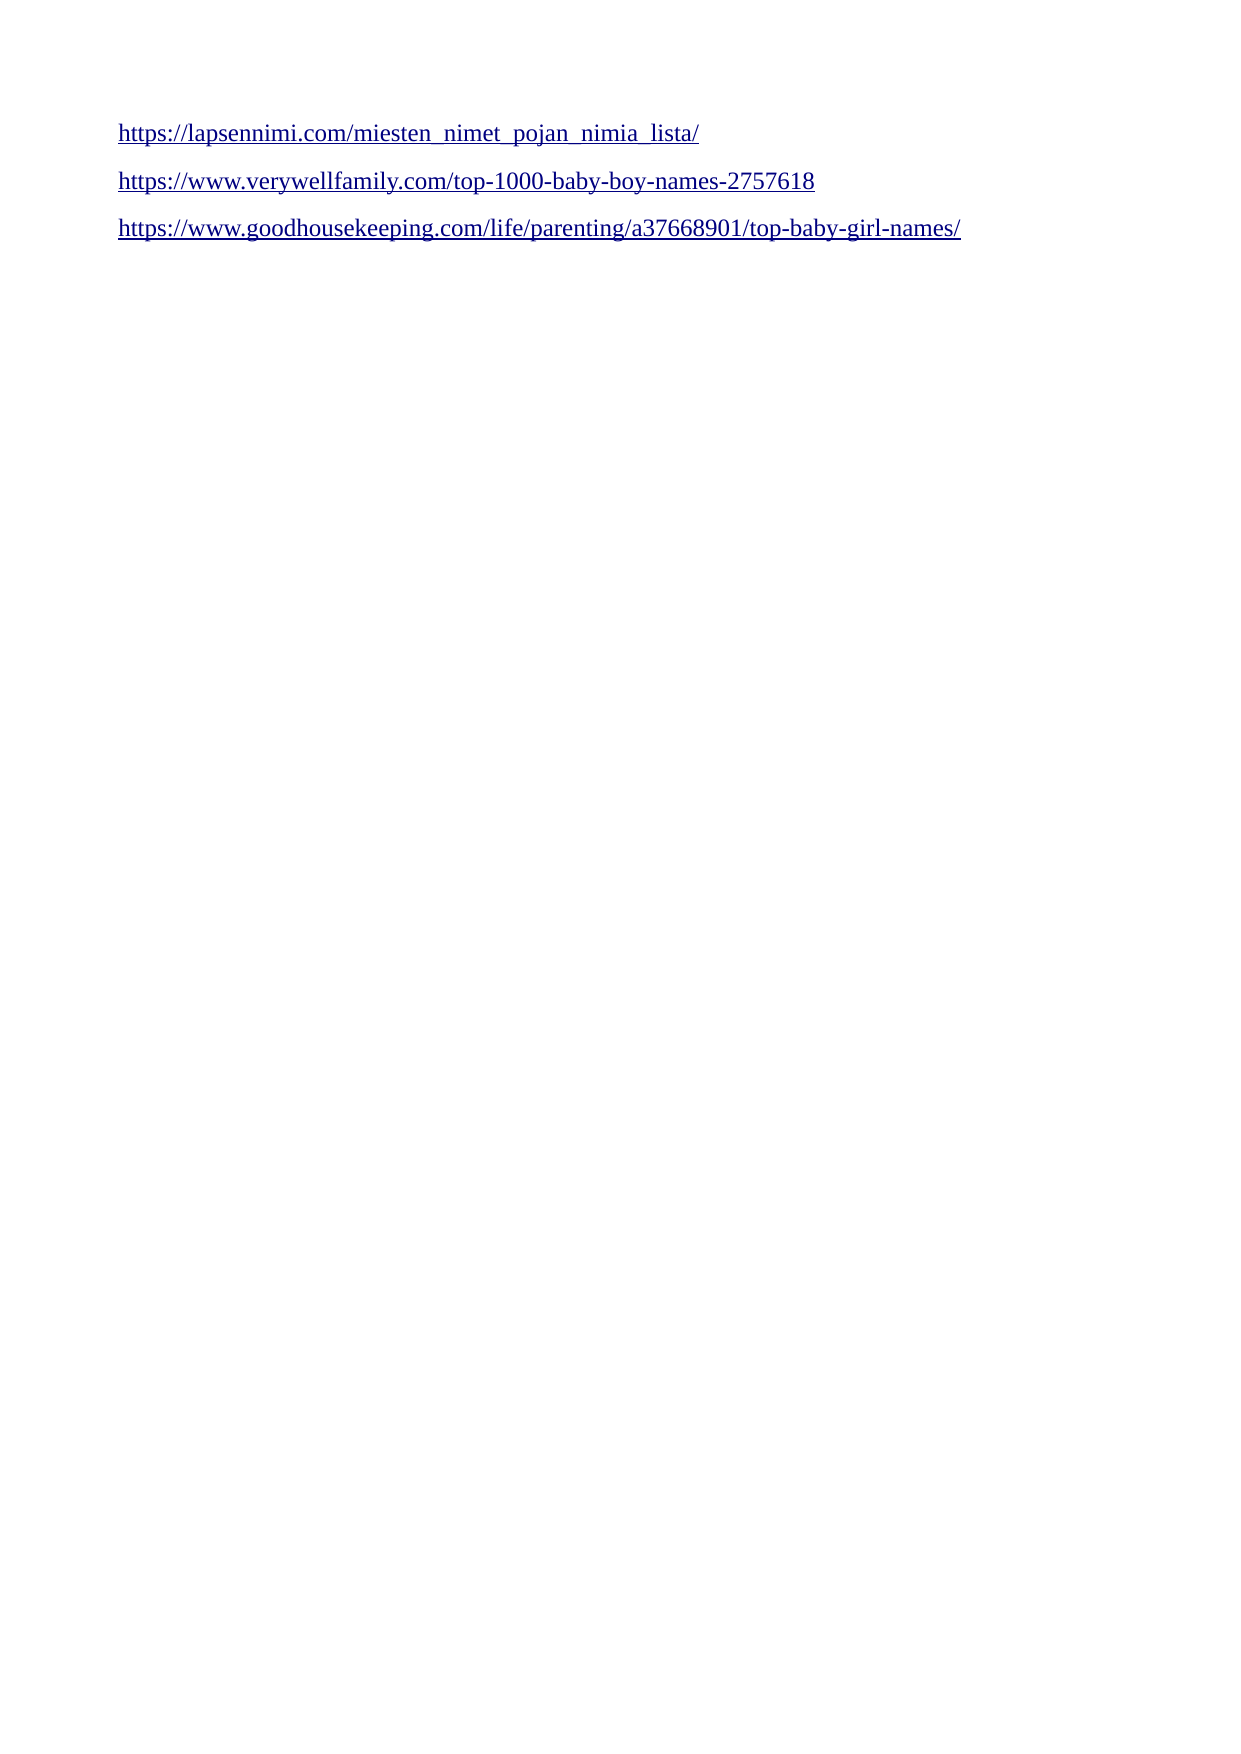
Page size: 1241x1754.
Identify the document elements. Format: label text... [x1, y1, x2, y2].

text https://www.verywellfamily.com/top-1000-baby-boy-names-2757618 [118, 166, 1122, 194]
text https://lapsennimi.com/miesten_nimet_pojan_nimia_lista/ [118, 118, 1122, 147]
text https://www.goodhousekeeping.com/life/parenting/a37668901/top-baby-girl-names/ [118, 213, 1122, 242]
